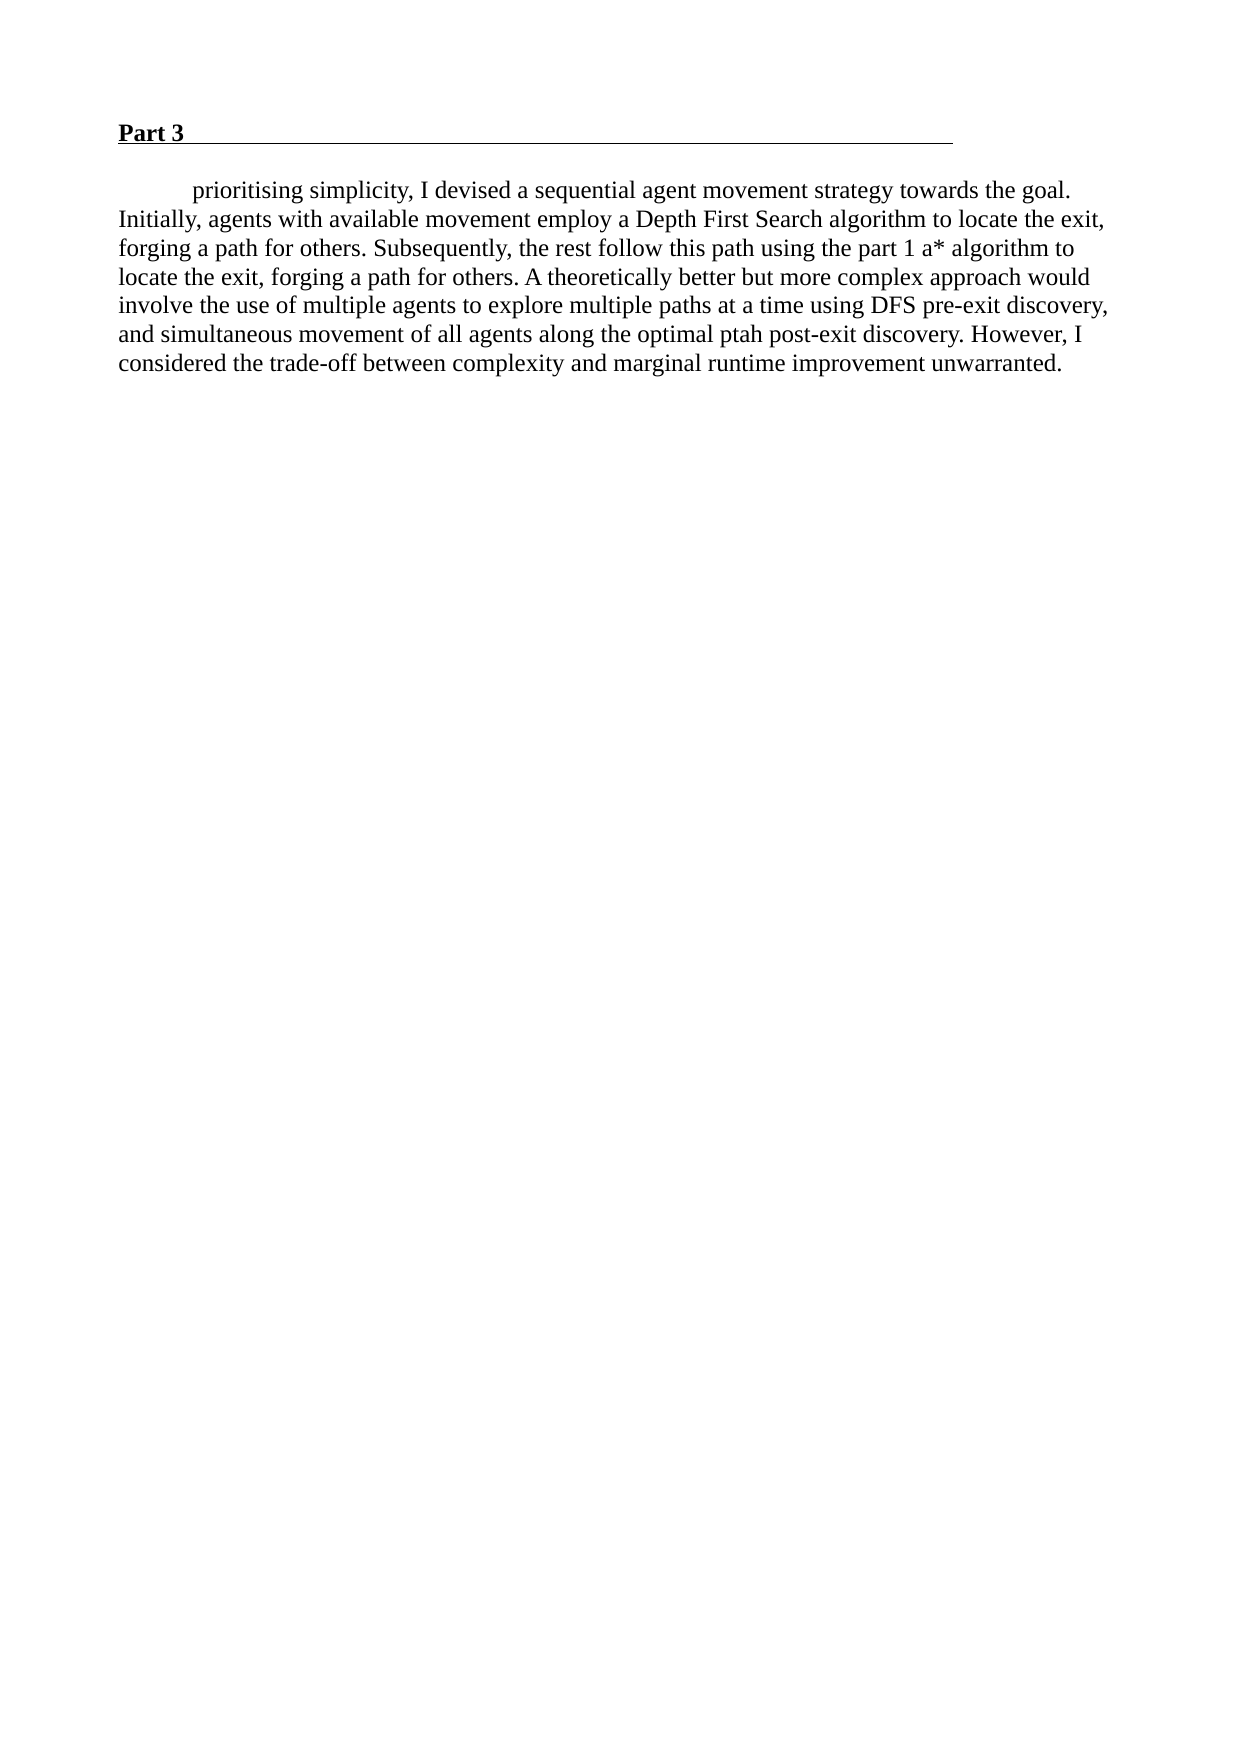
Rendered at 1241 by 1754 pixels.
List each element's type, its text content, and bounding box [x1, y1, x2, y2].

text Part 3 [118, 118, 1122, 147]
text prioritising simplicity, I devised a sequential agent movement strategy towards the goal. Initially, agents with available movement employ a Depth First Search algorithm to locate the exit, forging a path for others. Subsequently, the rest follow this path using the part 1 a* algorithm to locate the exit, forging a path for others. A theoretically better but more complex approach would involve the use of multiple agents to explore multiple paths at a time using DFS pre-exit discovery, and simultaneous movement of all agents along the optimal ptah post-exit discovery. However, I considered the trade-off between complexity and marginal runtime improvement unwarranted. [118, 176, 1122, 377]
